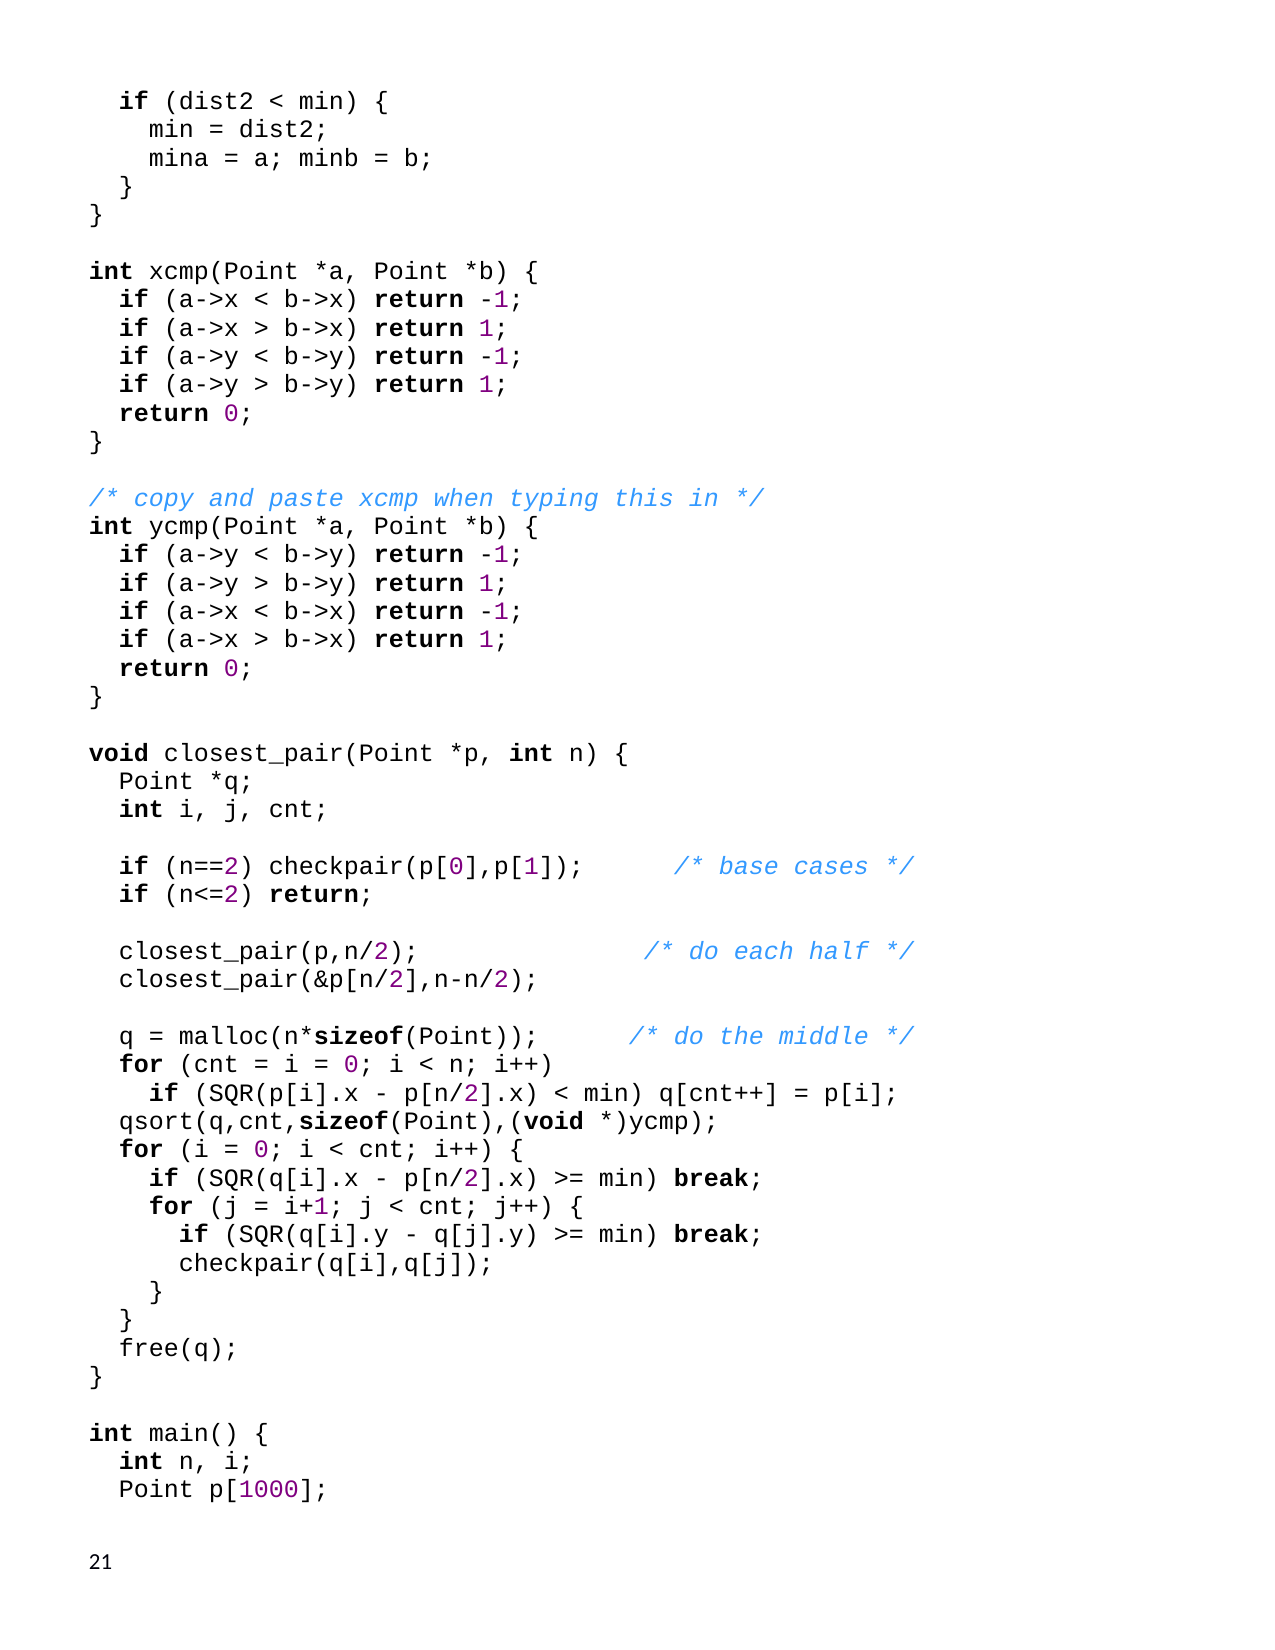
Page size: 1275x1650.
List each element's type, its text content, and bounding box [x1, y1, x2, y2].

text return 0; [89, 655, 1186, 684]
text if (n<=2) return; [89, 882, 1186, 910]
text Point p[1000]; [89, 1477, 1186, 1505]
text for (j = i+1; j < cnt; j++) { [89, 1194, 1186, 1222]
text if (a->y < b->y) return -1; [89, 344, 1186, 372]
text } [89, 684, 1186, 712]
text int i, j, cnt; [89, 797, 1186, 825]
text if (a->x < b->x) return -1; [89, 287, 1186, 315]
text if (SQR(q[i].x - p[n/2].x) >= min) break; [89, 1165, 1186, 1194]
text int xcmp(Point *a, Point *b) { [89, 259, 1186, 287]
text return 0; [89, 400, 1186, 429]
text mina = a; minb = b; [89, 145, 1186, 174]
text if (a->y > b->y) return 1; [89, 372, 1186, 400]
text } [89, 174, 1186, 202]
text checkpair(q[i],q[j]); [89, 1250, 1186, 1279]
text free(q); [89, 1335, 1186, 1364]
text if (SQR(p[i].x - p[n/2].x) < min) q[cnt++] = p[i]; [89, 1080, 1186, 1109]
text } [89, 202, 1186, 230]
text } [89, 429, 1186, 457]
text int n, i; [89, 1449, 1186, 1477]
text closest_pair(&p[n/2],n-n/2); [89, 967, 1186, 995]
text if (a->y < b->y) return -1; [89, 542, 1186, 570]
text min = dist2; [89, 117, 1186, 145]
text qsort(q,cnt,sizeof(Point),(void *)ycmp); [89, 1109, 1186, 1137]
text q = malloc(n*sizeof(Point)); /* do the middle */ [89, 1024, 1186, 1052]
text Point *q; [89, 769, 1186, 797]
text if (a->y > b->y) return 1; [89, 570, 1186, 599]
text if (a->x > b->x) return 1; [89, 627, 1186, 655]
text if (n==2) checkpair(p[0],p[1]); /* base cases */ [89, 854, 1186, 882]
text if (SQR(q[i].y - q[j].y) >= min) break; [89, 1222, 1186, 1250]
text closest_pair(p,n/2); /* do each half */ [89, 939, 1186, 967]
text int main() { [89, 1420, 1186, 1449]
text void closest_pair(Point *p, int n) { [89, 740, 1186, 769]
text if (a->x < b->x) return -1; [89, 599, 1186, 627]
text for (cnt = i = 0; i < n; i++) [89, 1052, 1186, 1080]
text for (i = 0; i < cnt; i++) { [89, 1137, 1186, 1165]
text } [89, 1279, 1186, 1307]
text /* copy and paste xcmp when typing this in */ [89, 485, 1186, 514]
text } [89, 1307, 1186, 1335]
text int ycmp(Point *a, Point *b) { [89, 514, 1186, 542]
text if (a->x > b->x) return 1; [89, 315, 1186, 344]
text if (dist2 < min) { [89, 89, 1186, 117]
text } [89, 1364, 1186, 1392]
